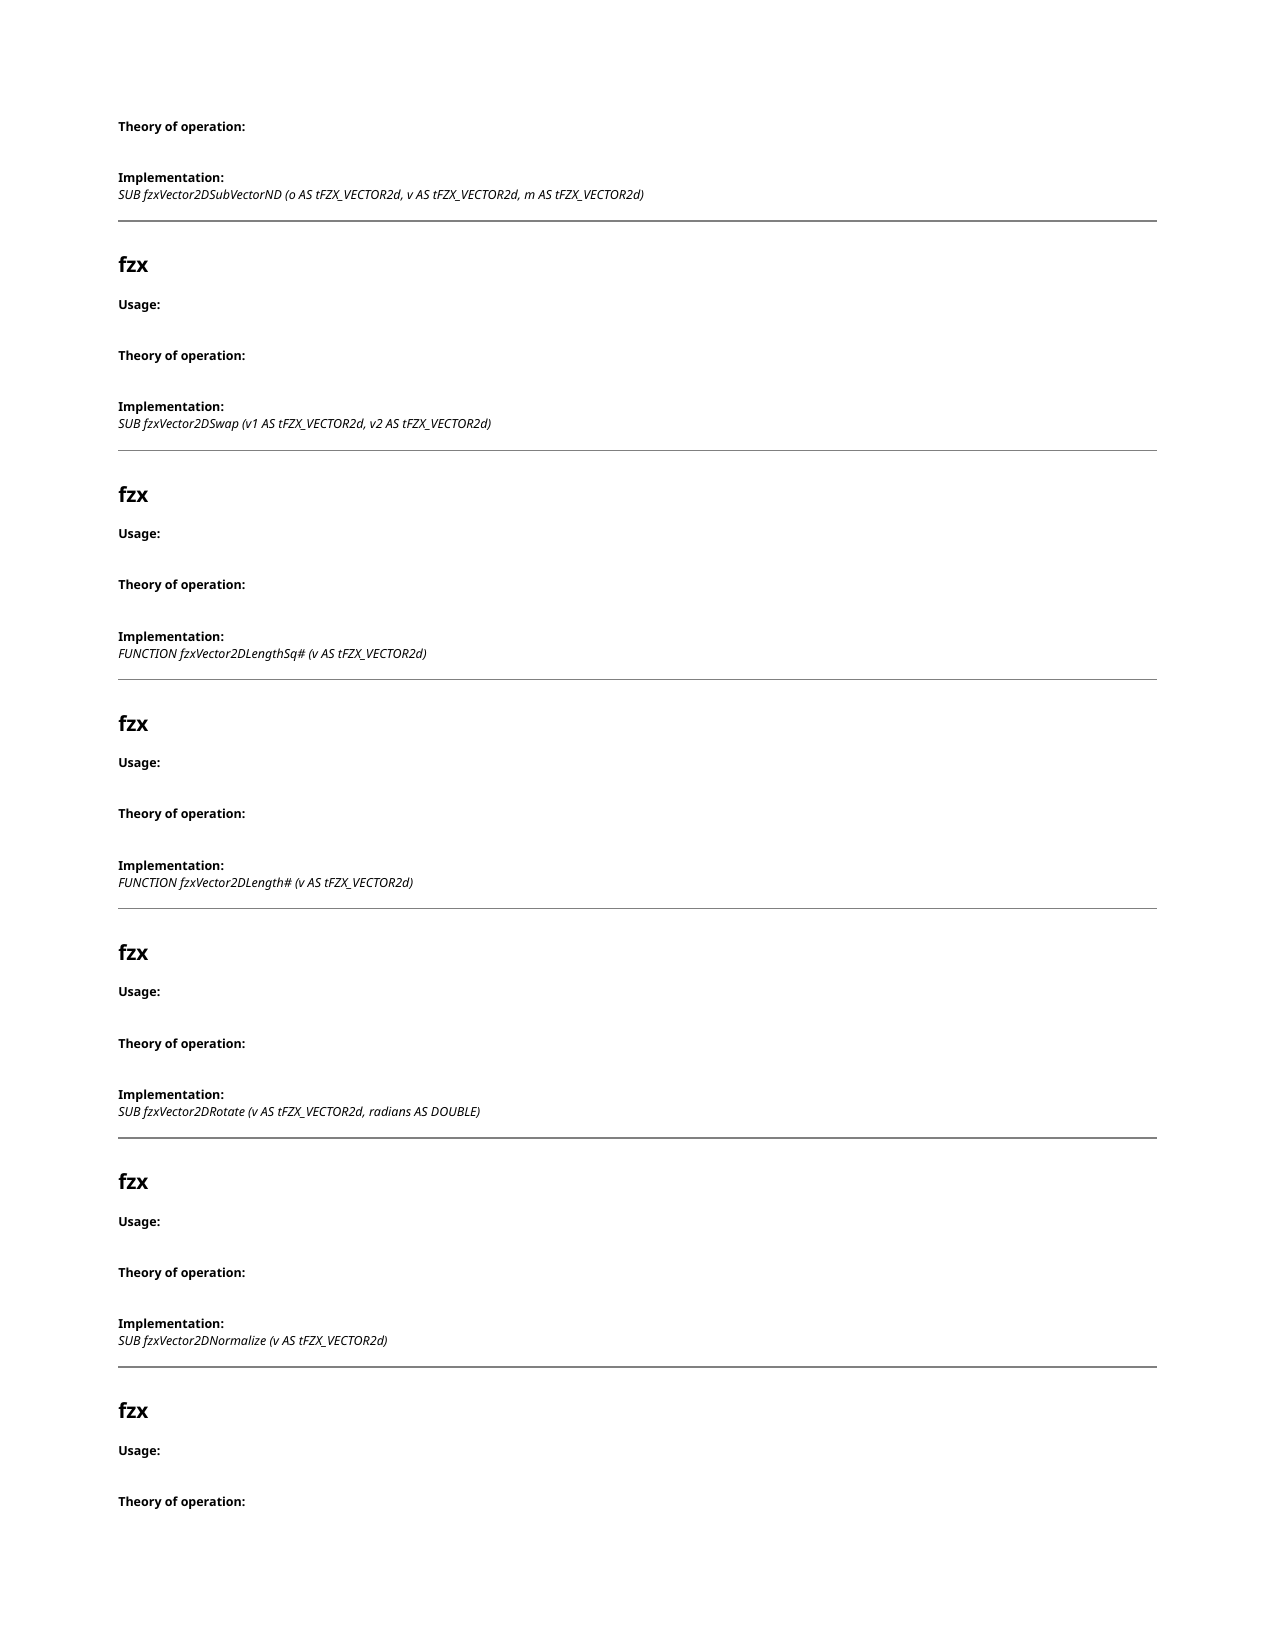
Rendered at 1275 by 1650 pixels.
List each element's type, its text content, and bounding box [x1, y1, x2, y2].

text Usage: [118, 1442, 1157, 1459]
text Theory of operation: [118, 1035, 1157, 1052]
text Theory of operation: [118, 1264, 1157, 1281]
text Theory of operation: [118, 347, 1157, 364]
text Usage: [118, 1213, 1157, 1230]
text fzx [118, 1396, 1157, 1425]
text SUB fzxVector2DRotate (v AS tFZX_VECTOR2d, radians AS DOUBLE) [118, 1103, 1157, 1120]
text Usage: [118, 983, 1157, 1001]
text SUB fzxVector2DNormalize (v AS tFZX_VECTOR2d) [118, 1332, 1157, 1349]
text fzx [118, 709, 1157, 737]
text FUNCTION fzxVector2DLength# (v AS tFZX_VECTOR2d) [118, 874, 1157, 891]
text Theory of operation: [118, 806, 1157, 823]
text Implementation: [118, 628, 1157, 645]
text Implementation: [118, 1315, 1157, 1332]
text Theory of operation: [118, 576, 1157, 593]
text Implementation: [118, 857, 1157, 874]
text fzx [118, 251, 1157, 279]
text fzx [118, 1167, 1157, 1196]
text Usage: [118, 296, 1157, 313]
text FUNCTION fzxVector2DLengthSq# (v AS tFZX_VECTOR2d) [118, 645, 1157, 662]
text Implementation: [118, 1086, 1157, 1103]
text fzx [118, 480, 1157, 508]
text Implementation: [118, 169, 1157, 186]
text fzx [118, 938, 1157, 966]
text Theory of operation: [118, 118, 1157, 135]
text SUB fzxVector2DSubVectorND (o AS tFZX_VECTOR2d, v AS tFZX_VECTOR2d, m AS tFZX_VECTOR2d) [118, 186, 1157, 203]
text SUB fzxVector2DSwap (v1 AS tFZX_VECTOR2d, v2 AS tFZX_VECTOR2d) [118, 416, 1157, 433]
text Theory of operation: [118, 1493, 1157, 1510]
text Usage: [118, 525, 1157, 542]
text Implementation: [118, 398, 1157, 416]
text Usage: [118, 754, 1157, 771]
